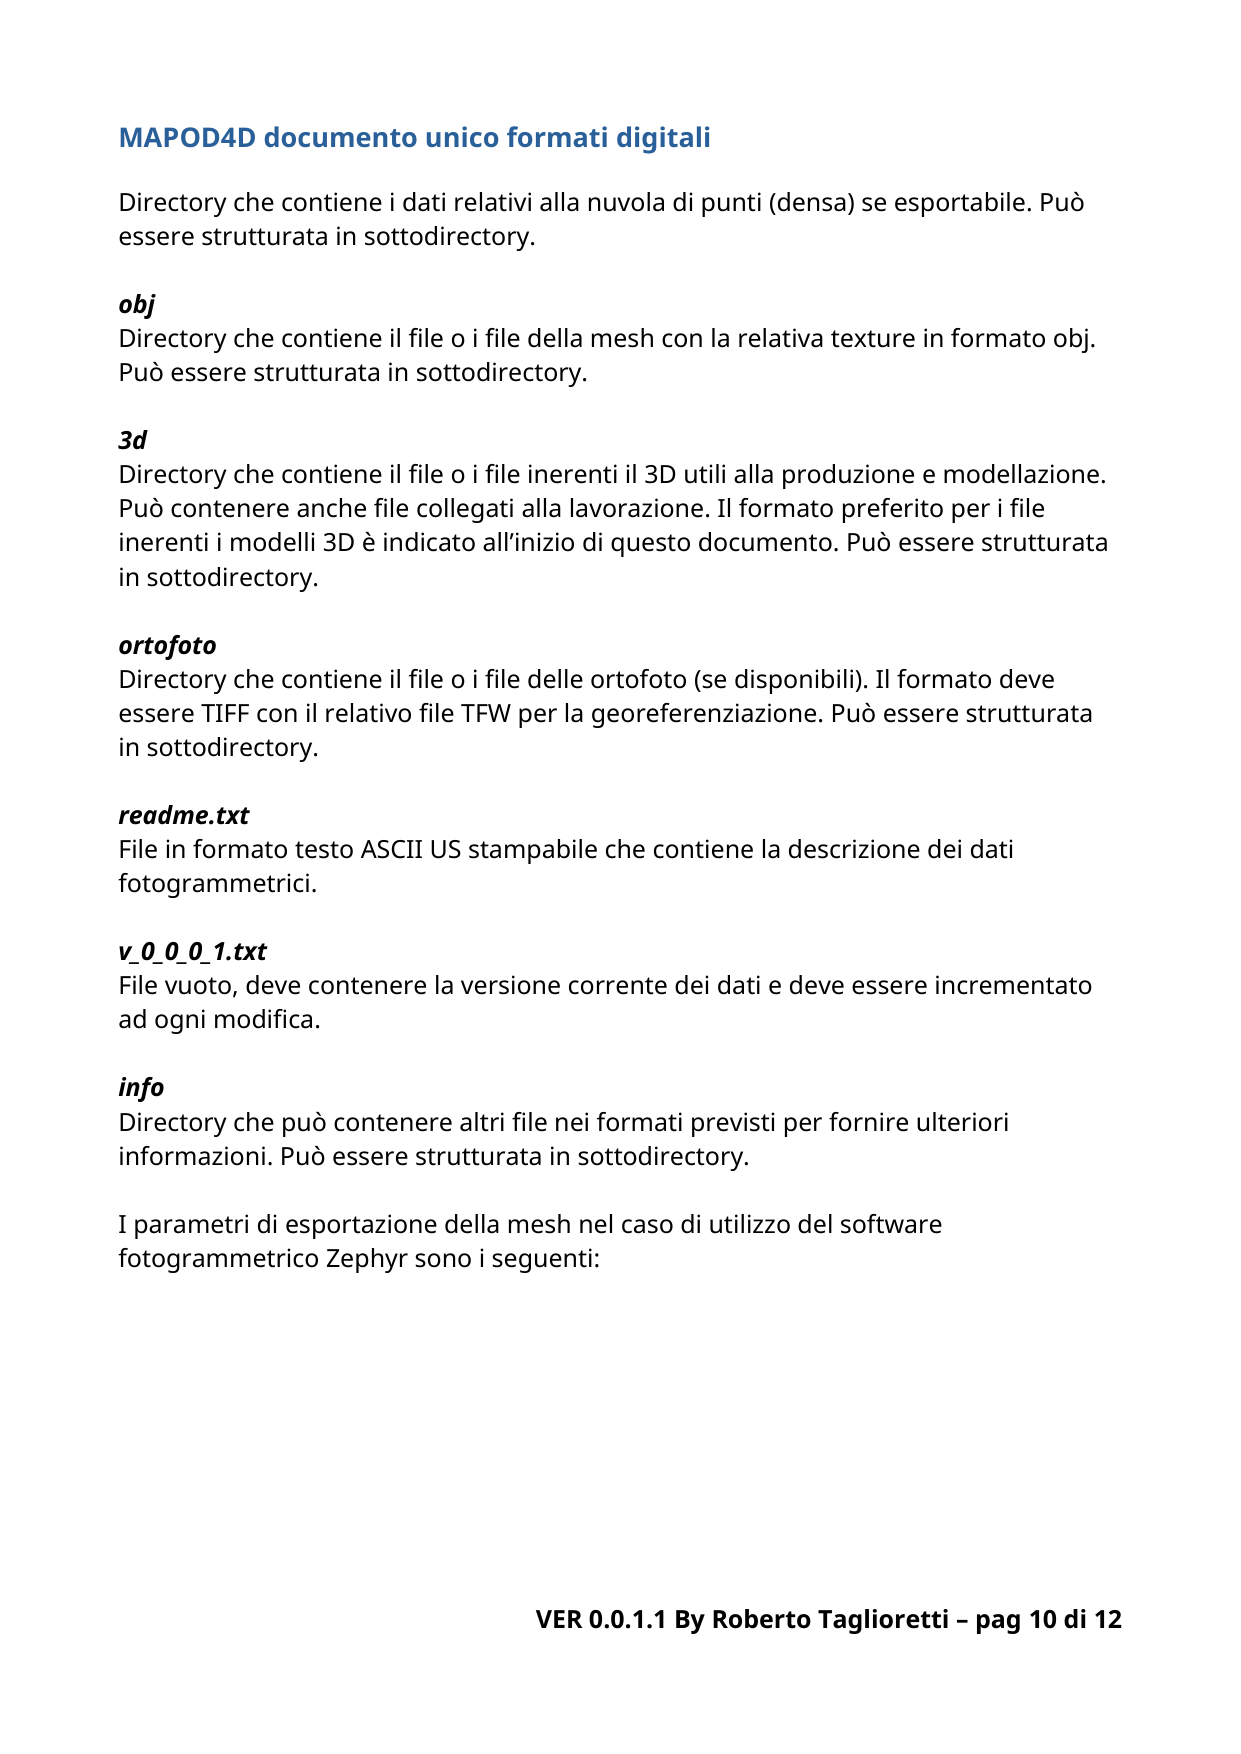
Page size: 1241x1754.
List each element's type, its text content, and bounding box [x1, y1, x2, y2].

text ortofoto [118, 627, 1122, 661]
text Directory che può contenere altri file nei formati previsti per fornire ulteriori informazioni. Può essere strutturata in sottodirectory. [118, 1104, 1122, 1172]
text 3d [118, 423, 1122, 457]
text Può contenere anche file collegati alla lavorazione. Il formato preferito per i file inerenti i modelli 3D è indicato all’inizio di questo documento. Può essere strutturata in sottodirectory. [118, 491, 1122, 593]
text File vuoto, deve contenere la versione corrente dei dati e deve essere incrementato ad ogni modifica. [118, 968, 1122, 1036]
text obj [118, 287, 1122, 321]
text I parametri di esportazione della mesh nel caso di utilizzo del software fotogrammetrico Zephyr sono i seguenti: [118, 1206, 1122, 1274]
text Directory che contiene i dati relativi alla nuvola di punti (densa) se esportabile. Può essere strutturata in sottodirectory. [118, 184, 1122, 253]
text Directory che contiene il file o i file delle ortofoto (se disponibili). Il formato deve essere TIFF con il relativo file TFW per la georeferenziazione. Può essere strutturata in sottodirectory. [118, 661, 1122, 763]
text Directory che contiene il file o i file della mesh con la relativa texture in formato obj. Può essere strutturata in sottodirectory. [118, 321, 1122, 389]
text v_0_0_0_1.txt [118, 934, 1122, 968]
text info [118, 1070, 1122, 1104]
text File in formato testo ASCII US stampabile che contiene la descrizione dei dati fotogrammetrici. [118, 832, 1122, 900]
text readme.txt [118, 798, 1122, 832]
text Directory che contiene il file o i file inerenti il 3D utili alla produzione e modellazione. [118, 457, 1122, 491]
